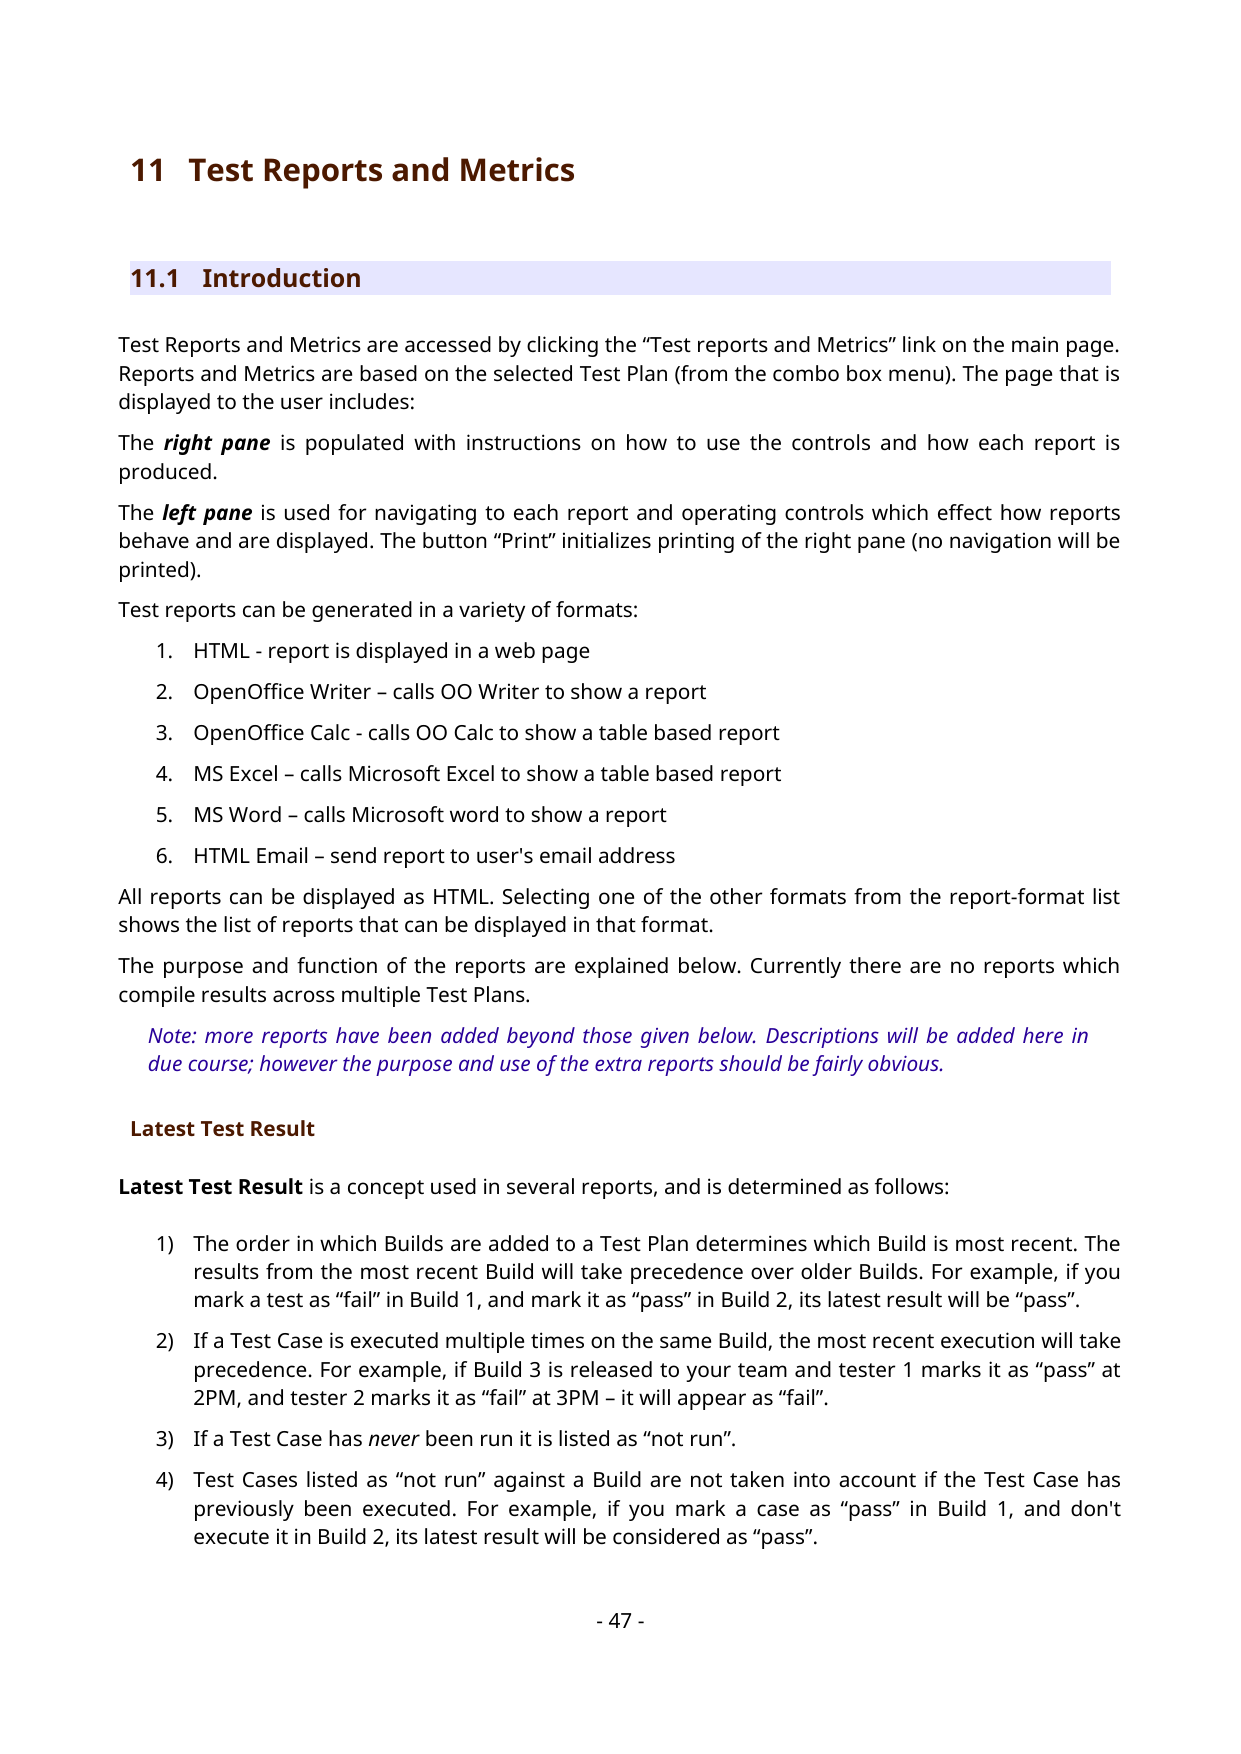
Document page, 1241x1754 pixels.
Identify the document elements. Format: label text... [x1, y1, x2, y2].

list If a Test Case has never been run it is listed as “not run”. [156, 1424, 1122, 1453]
list OpenOffice Writer – calls OO Writer to show a report [156, 677, 1122, 706]
subtitle Introduction [130, 261, 1111, 295]
text Note: more reports have been added beyond those given below. Descriptions will be added here in due course; however the purpose and use of the extra reports should be fairly obvious. [148, 1021, 1093, 1078]
text The right pane is populated with instructions on how to use the controls and how each report is produced. [118, 428, 1122, 485]
list If a Test Case is executed multiple times on the same Build, the most recent execution will take precedence. For example, if Build 3 is released to your team and tester 1 marks it as “pass” at 2PM, and tester 2 marks it as “fail” at 3PM – it will appear as “fail”. [156, 1327, 1122, 1412]
list MS Word – calls Microsoft word to show a report [156, 800, 1122, 829]
text The left pane is used for navigating to each report and operating controls which effect how reports behave and are displayed. The button “Print” initializes printing of the right pane (no navigation will be printed). [118, 498, 1122, 583]
list HTML - report is displayed in a web page [156, 637, 1122, 665]
text Test reports can be generated in a variety of formats: [118, 596, 1122, 624]
list The order in which Builds are added to a Test Plan determines which Build is most recent. The results from the most recent Build will take precedence over older Builds. For example, if you mark a test as “fail” in Build 1, and mark it as “pass” in Build 2, its latest result will be “pass”. [156, 1229, 1122, 1314]
text All reports can be displayed as HTML. Selecting one of the other formats from the report-format list shows the list of reports that can be displayed in that format. [118, 882, 1122, 939]
list OpenOffice Calc - calls OO Calc to show a table based report [156, 718, 1122, 747]
list HTML Email – send report to user's email address [156, 841, 1122, 870]
list Test Cases listed as “not run” against a Build are not taken into account if the Test Case has previously been executed. For example, if you mark a case as “pass” in Build 1, and don't execute it in Build 2, its latest result will be considered as “pass”. [156, 1465, 1122, 1551]
text The purpose and function of the reports are explained below. Currently there are no reports which compile results across multiple Test Plans. [118, 952, 1122, 1008]
list MS Excel – calls Microsoft Excel to show a table based report [156, 759, 1122, 788]
text Test Reports and Metrics are accessed by clicking the “Test reports and Metrics” link on the main page. Reports and Metrics are based on the selected Test Plan (from the combo box menu). The page that is displayed to the user includes: [118, 331, 1122, 416]
subtitle Latest Test Result [130, 1114, 1111, 1142]
text Latest Test Result is a concept used in several reports, and is determined as follows: [118, 1172, 1122, 1200]
subtitle Test Reports and Metrics [130, 148, 1111, 190]
